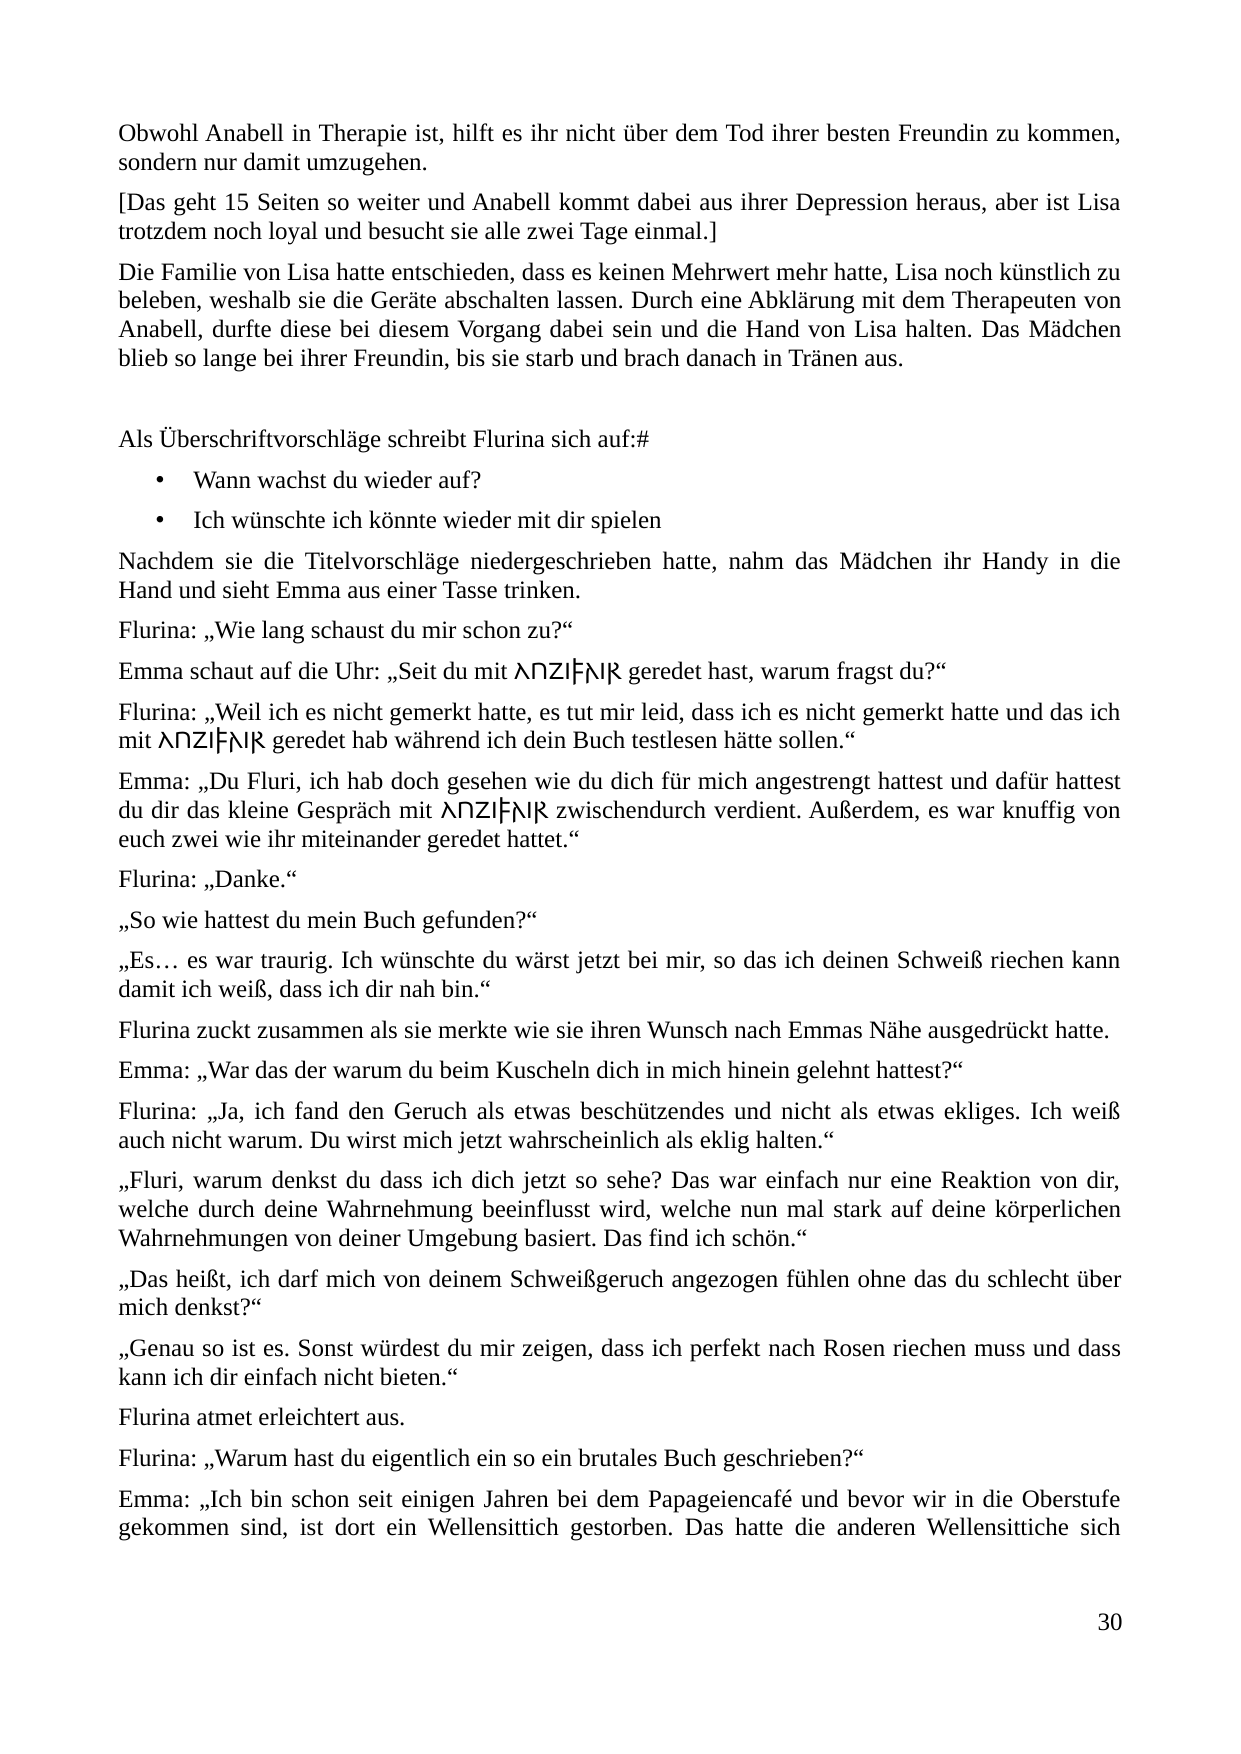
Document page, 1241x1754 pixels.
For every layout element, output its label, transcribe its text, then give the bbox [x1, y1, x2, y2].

text Flurina zuckt zusammen als sie merkte wie sie ihren Wunsch nach Emmas Nähe ausgedrückt hatte. [118, 1015, 1122, 1044]
text „Das heißt, ich darf mich von deinem Schweißgeruch angezogen fühlen ohne das du schlecht über mich denkst?“ [118, 1264, 1122, 1321]
text Nachdem sie die Titelvorschläge niedergeschrieben hatte, nahm das Mädchen ihr Handy in die Hand und sieht Emma aus einer Tasse trinken. [118, 546, 1122, 604]
text „Genau so ist es. Sonst würdest du mir zeigen, dass ich perfekt nach Rosen riechen muss und dass kann ich dir einfach nicht bieten.“ [118, 1333, 1122, 1391]
text Die Familie von Lisa hatte entschieden, dass es keinen Mehrwert mehr hatte, Lisa noch künstlich zu beleben, weshalb sie die Geräte abschalten lassen. Durch eine Abklärung mit dem Therapeuten von Anabell, durfte diese bei diesem Vorgang dabei sein und die Hand von Lisa halten. Das Mädchen blieb so lange bei ihrer Freundin, bis sie starb und brach danach in Tränen aus. [118, 257, 1122, 372]
text [Das geht 15 Seiten so weiter und Anabell kommt dabei aus ihrer Depression heraus, aber ist Lisa trotzdem noch loyal und besucht sie alle zwei Tage einmal.] [118, 187, 1122, 245]
text Flurina: „Weil ich es nicht gemerkt hatte, es tut mir leid, dass ich es nicht gemerkt hatte und das ich mit 𐌻𐌿𐌶𐌹𐍆𐌰𐌹𐍂 geredet hab während ich dein Buch testlesen hätte sollen.“ [118, 697, 1122, 754]
list Wann wachst du wieder auf? [156, 465, 1122, 494]
text Emma: „Du Fluri, ich hab doch gesehen wie du dich für mich angestrengt hattest und dafür hattest du dir das kleine Gespräch mit 𐌻𐌿𐌶𐌹𐍆𐌰𐌹𐍂 zwischendurch verdient. Außerdem, es war knuffig von euch zwei wie ihr miteinander geredet hattet.“ [118, 766, 1122, 852]
text Emma: „Ich bin schon seit einigen Jahren bei dem Papageiencafé und bevor wir in die Oberstufe gekommen sind, ist dort ein Wellensittich gestorben. Das hatte die anderen Wellensittiche sich [118, 1484, 1122, 1541]
text Emma schaut auf die Uhr: „Seit du mit 𐌻𐌿𐌶𐌹𐍆𐌰𐌹𐍂 geredet hast, warum fragst du?“ [118, 656, 1122, 685]
text Flurina: „Danke.“ [118, 864, 1122, 893]
text Emma: „War das der warum du beim Kuscheln dich in mich hinein gelehnt hattest?“ [118, 1056, 1122, 1084]
text Als Überschriftvorschläge schreibt Flurina sich auf:# [118, 424, 1122, 453]
text Flurina: „Wie lang schaust du mir schon zu?“ [118, 616, 1122, 644]
text „So wie hattest du mein Buch gefunden?“ [118, 905, 1122, 934]
list Ich wünschte ich könnte wieder mit dir spielen [156, 506, 1122, 534]
text Obwohl Anabell in Therapie ist, hilft es ihr nicht über dem Tod ihrer besten Freundin zu kommen, sondern nur damit umzugehen. [118, 118, 1122, 176]
text „Es… es war traurig. Ich wünschte du wärst jetzt bei mir, so das ich deinen Schweiß riechen kann damit ich weiß, dass ich dir nah bin.“ [118, 946, 1122, 1003]
text „Fluri, warum denkst du dass ich dich jetzt so sehe? Das war einfach nur eine Reaktion von dir, welche durch deine Wahrnehmung beeinflusst wird, welche nun mal stark auf deine körperlichen Wahrnehmungen von deiner Umgebung basiert. Das find ich schön.“ [118, 1166, 1122, 1252]
text Flurina: „Ja, ich fand den Geruch als etwas beschützendes und nicht als etwas ekliges. Ich weiß auch nicht warum. Du wirst mich jetzt wahrscheinlich als eklig halten.“ [118, 1096, 1122, 1154]
text Flurina: „Warum hast du eigentlich ein so ein brutales Buch geschrieben?“ [118, 1443, 1122, 1472]
text Flurina atmet erleichtert aus. [118, 1402, 1122, 1431]
